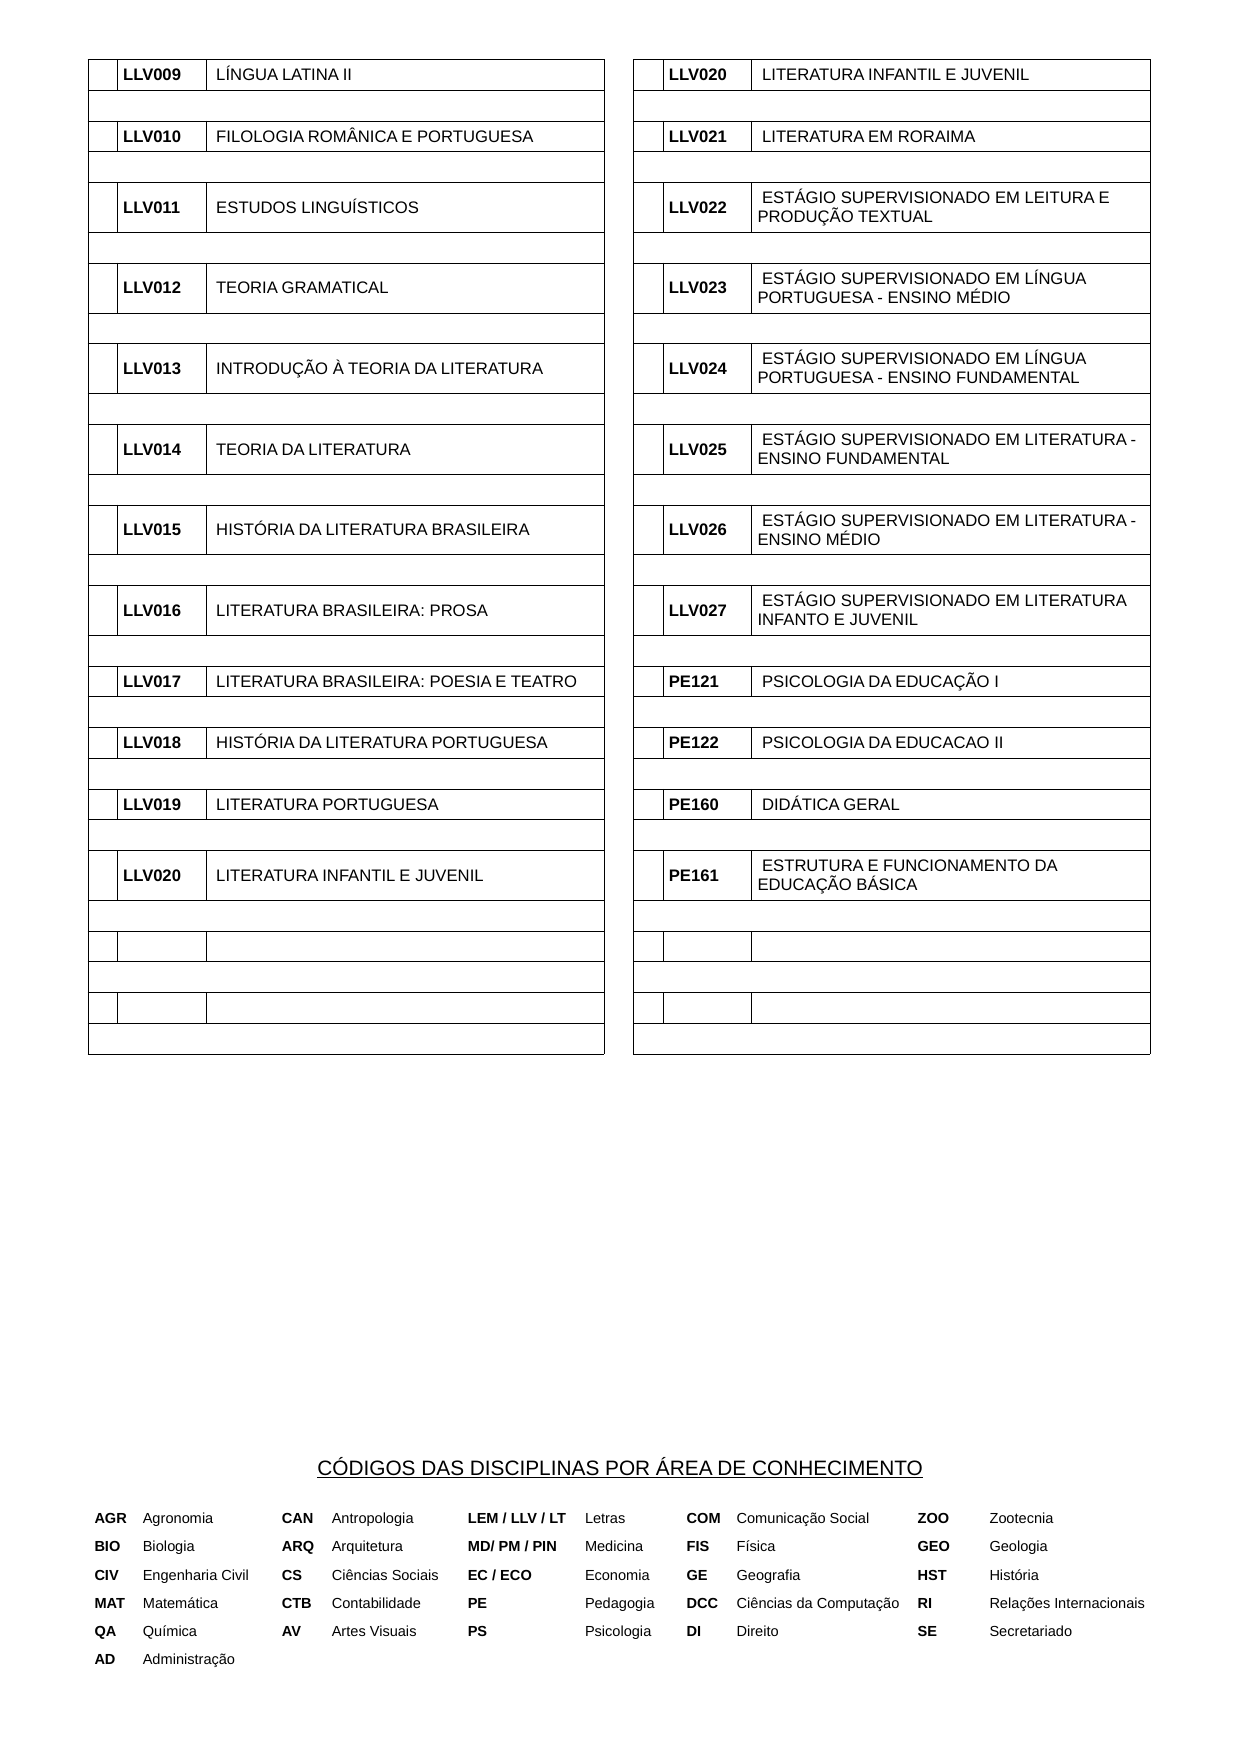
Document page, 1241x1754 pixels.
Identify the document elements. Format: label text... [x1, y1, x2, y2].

table_cell [89, 697, 604, 727]
table_cell Geologia [984, 1533, 1152, 1561]
table_cell [89, 91, 604, 121]
table_cell SE [912, 1617, 984, 1645]
table_cell [260, 1617, 276, 1645]
table_header Zootecnia [984, 1504, 1152, 1532]
table_cell [634, 901, 1150, 931]
table_cell [260, 1589, 276, 1617]
table_cell TEORIA GRAMATICAL [207, 264, 604, 312]
table_cell Economia [579, 1561, 667, 1589]
table_cell [634, 697, 1150, 727]
table_cell [605, 313, 633, 343]
table_cell HST [912, 1561, 984, 1589]
table_cell ESTRUTURA E FUNCIONAMENTO DA EDUCAÇÃO BÁSICA [752, 851, 1150, 900]
table_cell INTRODUÇÃO À TEORIA DA LITERATURA [207, 344, 604, 393]
table_cell [89, 233, 604, 263]
table_cell [681, 1645, 731, 1673]
table_header LITERATURA INFANTIL E JUVENIL [752, 60, 1150, 90]
table_cell [579, 1645, 667, 1673]
table_cell PSICOLOGIA DA EDUCACAO II [752, 728, 1150, 758]
table_cell [276, 1645, 326, 1673]
table_cell [605, 635, 633, 666]
table_cell [605, 789, 633, 819]
table_cell [667, 1645, 681, 1673]
table_cell [448, 1561, 462, 1589]
table_cell PS [462, 1617, 579, 1645]
table_cell [605, 393, 633, 424]
table_cell LLV015 [118, 506, 206, 554]
table_cell [89, 851, 117, 900]
table_cell [605, 182, 633, 232]
table_header [260, 1504, 276, 1532]
text CÓDIGOS DAS DISCIPLINAS POR ÁREA DE CONHECIMENTO [88, 1456, 1152, 1480]
table_cell MD/ PM / PIN [462, 1533, 579, 1561]
table_cell LLV024 [664, 344, 751, 393]
table_cell Relações Internacionais [984, 1589, 1152, 1617]
table_cell [89, 475, 604, 504]
table_cell [634, 790, 663, 819]
table_cell [667, 1561, 681, 1589]
table_cell [634, 636, 1150, 666]
table_cell AV [276, 1617, 326, 1645]
table_cell [260, 1561, 276, 1589]
table_cell [912, 1645, 984, 1673]
table_cell Psicologia [579, 1617, 667, 1645]
table_cell [89, 264, 117, 312]
table_cell Química [137, 1617, 260, 1645]
table_cell Administração [137, 1645, 260, 1673]
table_cell [605, 850, 633, 900]
table_cell AD [89, 1645, 137, 1673]
table_header [448, 1504, 462, 1532]
table_cell ESTÁGIO SUPERVISIONADO EM LEITURA E PRODUÇÃO TEXTUAL [752, 183, 1150, 232]
table_cell MAT [89, 1589, 137, 1617]
table_cell [89, 993, 117, 1023]
table_cell [448, 1617, 462, 1645]
table_cell [634, 506, 663, 554]
table_cell [605, 961, 633, 992]
table_cell [89, 790, 117, 819]
table_cell Arquitetura [326, 1533, 448, 1561]
table_cell LLV021 [664, 122, 751, 151]
table_cell TEORIA DA LITERATURA [207, 425, 604, 474]
table_cell LLV016 [118, 586, 206, 635]
table_cell [634, 475, 1150, 504]
table_cell [605, 585, 633, 635]
table_cell HISTÓRIA DA LITERATURA BRASILEIRA [207, 506, 604, 554]
table_cell Contabilidade [326, 1589, 448, 1617]
table_cell [89, 586, 117, 635]
table_cell [634, 314, 1150, 343]
table_header Comunicação Social [731, 1504, 912, 1532]
table_cell LITERATURA BRASILEIRA: POESIA E TEATRO [207, 667, 604, 696]
table_cell [260, 1533, 276, 1561]
table_cell LLV022 [664, 183, 751, 232]
table_cell LITERATURA INFANTIL E JUVENIL [207, 851, 604, 900]
table_cell Artes Visuais [326, 1617, 448, 1645]
table_cell LITERATURA PORTUGUESA [207, 790, 604, 819]
table_cell LLV013 [118, 344, 206, 393]
table_cell [605, 727, 633, 758]
table_cell [634, 183, 663, 232]
table_cell QA [89, 1617, 137, 1645]
table_cell História [984, 1561, 1152, 1589]
table_cell CIV [89, 1561, 137, 1589]
table_cell [634, 91, 1150, 121]
table_cell ESTUDOS LINGUÍSTICOS [207, 183, 604, 232]
table_cell BIO [89, 1533, 137, 1561]
table_cell CTB [276, 1589, 326, 1617]
table_cell [89, 122, 117, 151]
table_header [667, 1504, 681, 1532]
table_header [605, 59, 633, 90]
table_cell [634, 851, 663, 900]
table_cell LLV012 [118, 264, 206, 312]
table_cell [448, 1589, 462, 1617]
table_cell FILOLOGIA ROMÂNICA E PORTUGUESA [207, 122, 604, 151]
table_cell FIS [681, 1533, 731, 1561]
table_cell CS [276, 1561, 326, 1589]
table_cell [605, 554, 633, 585]
table_cell ESTÁGIO SUPERVISIONADO EM LITERATURA - ENSINO MÉDIO [752, 506, 1150, 554]
table_cell LLV017 [118, 667, 206, 696]
table_cell [634, 394, 1150, 424]
table_cell [89, 183, 117, 232]
table_cell [89, 1024, 604, 1054]
table_cell [634, 586, 663, 635]
table_cell [752, 932, 1150, 961]
table_cell [605, 505, 633, 554]
table_cell PE122 [664, 728, 751, 758]
table_cell PSICOLOGIA DA EDUCAÇÃO I [752, 667, 1150, 696]
table_cell RI [912, 1589, 984, 1617]
table_header Antropologia [326, 1504, 448, 1532]
table_cell PE161 [664, 851, 751, 900]
table_header CAN [276, 1504, 326, 1532]
table_header Agronomia [137, 1504, 260, 1532]
table_cell Ciências da Computação [731, 1589, 912, 1617]
table_cell EC / ECO [462, 1561, 579, 1589]
table_header LLV020 [664, 60, 751, 90]
table_cell [89, 667, 117, 696]
table_cell ARQ [276, 1533, 326, 1561]
table_cell Geografia [731, 1561, 912, 1589]
table_cell [731, 1645, 912, 1673]
table_header AGR [89, 1504, 137, 1532]
table_cell LLV011 [118, 183, 206, 232]
table_cell [89, 506, 117, 554]
table_cell [89, 394, 604, 424]
table_cell ESTÁGIO SUPERVISIONADO EM LITERATURA INFANTO E JUVENIL [752, 586, 1150, 635]
table_cell [634, 728, 663, 758]
table_cell [605, 90, 633, 121]
table_cell ESTÁGIO SUPERVISIONADO EM LÍNGUA PORTUGUESA - ENSINO MÉDIO [752, 264, 1150, 312]
table_cell LLV023 [664, 264, 751, 312]
table_cell LLV010 [118, 122, 206, 151]
table_cell [207, 932, 604, 961]
table_cell [89, 636, 604, 666]
table_cell [634, 667, 663, 696]
table_header LEM / LLV / LT [462, 1504, 579, 1532]
table_cell Biologia [137, 1533, 260, 1561]
table_cell [462, 1645, 579, 1673]
table_cell [634, 993, 663, 1023]
table_cell [634, 233, 1150, 263]
table_cell [667, 1533, 681, 1561]
table_cell [89, 344, 117, 393]
table_cell [326, 1645, 448, 1673]
table_cell [984, 1645, 1152, 1673]
table_cell [89, 555, 604, 585]
table_cell [605, 696, 633, 727]
table_cell Secretariado [984, 1617, 1152, 1645]
table_cell HISTÓRIA DA LITERATURA PORTUGUESA [207, 728, 604, 758]
table_cell [89, 759, 604, 789]
table_cell Ciências Sociais [326, 1561, 448, 1589]
table_cell LLV027 [664, 586, 751, 635]
table_cell DIDÁTICA GERAL [752, 790, 1150, 819]
table_cell LLV020 [118, 851, 206, 900]
table_cell [89, 314, 604, 343]
table_cell [605, 424, 633, 474]
table_cell Engenharia Civil [137, 1561, 260, 1589]
table_cell [605, 931, 633, 961]
table_cell [605, 666, 633, 696]
table_cell ESTÁGIO SUPERVISIONADO EM LITERATURA - ENSINO FUNDAMENTAL [752, 425, 1150, 474]
table_cell [118, 932, 206, 961]
table_cell [634, 425, 663, 474]
table_cell [634, 932, 663, 961]
table_cell GE [681, 1561, 731, 1589]
table_header LLV009 [118, 60, 206, 90]
table_cell [634, 820, 1150, 850]
table_cell [605, 1023, 633, 1054]
table_cell [89, 932, 117, 961]
table_cell [667, 1617, 681, 1645]
table_cell [634, 1024, 1150, 1054]
table_cell [664, 932, 751, 961]
table_cell [634, 122, 663, 151]
table_cell [118, 993, 206, 1023]
table_cell GEO [912, 1533, 984, 1561]
table_cell [605, 343, 633, 393]
table_cell [605, 474, 633, 504]
table_header [634, 60, 663, 90]
table_cell LLV014 [118, 425, 206, 474]
table_cell [89, 152, 604, 182]
table_cell [605, 819, 633, 850]
table_cell PE121 [664, 667, 751, 696]
table_cell LLV025 [664, 425, 751, 474]
table_cell Física [731, 1533, 912, 1561]
table_cell [605, 151, 633, 182]
table_header Letras [579, 1504, 667, 1532]
table_cell Matemática [137, 1589, 260, 1617]
table_cell [207, 993, 604, 1023]
table_cell Pedagogia [579, 1589, 667, 1617]
table_cell [634, 759, 1150, 789]
table_cell PE [462, 1589, 579, 1617]
table_cell [260, 1645, 276, 1673]
table_cell [448, 1533, 462, 1561]
table_cell LLV018 [118, 728, 206, 758]
table_cell [634, 555, 1150, 585]
table_cell Direito [731, 1617, 912, 1645]
table_cell Medicina [579, 1533, 667, 1561]
table_cell [752, 993, 1150, 1023]
table_cell [89, 728, 117, 758]
table_cell [448, 1645, 462, 1673]
table_cell [605, 121, 633, 151]
table_cell LLV026 [664, 506, 751, 554]
table_cell [605, 232, 633, 263]
table_cell DI [681, 1617, 731, 1645]
table_cell [89, 901, 604, 931]
table_cell LLV019 [118, 790, 206, 819]
table_cell [605, 758, 633, 789]
table_cell [634, 962, 1150, 992]
table_cell [634, 264, 663, 312]
table_cell [605, 992, 633, 1023]
table_cell [664, 993, 751, 1023]
table_cell DCC [681, 1589, 731, 1617]
table_cell ESTÁGIO SUPERVISIONADO EM LÍNGUA PORTUGUESA - ENSINO FUNDAMENTAL [752, 344, 1150, 393]
table_header [89, 60, 117, 90]
table_cell [89, 425, 117, 474]
table_cell [667, 1589, 681, 1617]
table_cell [89, 820, 604, 850]
table_cell LITERATURA BRASILEIRA: PROSA [207, 586, 604, 635]
table_header LÍNGUA LATINA II [207, 60, 604, 90]
table_header COM [681, 1504, 731, 1532]
table_cell [605, 263, 633, 312]
table_cell [634, 344, 663, 393]
table_cell [89, 962, 604, 992]
table_header ZOO [912, 1504, 984, 1532]
table_cell LITERATURA EM RORAIMA [752, 122, 1150, 151]
table_cell [605, 900, 633, 931]
table_cell [634, 152, 1150, 182]
table_cell PE160 [664, 790, 751, 819]
